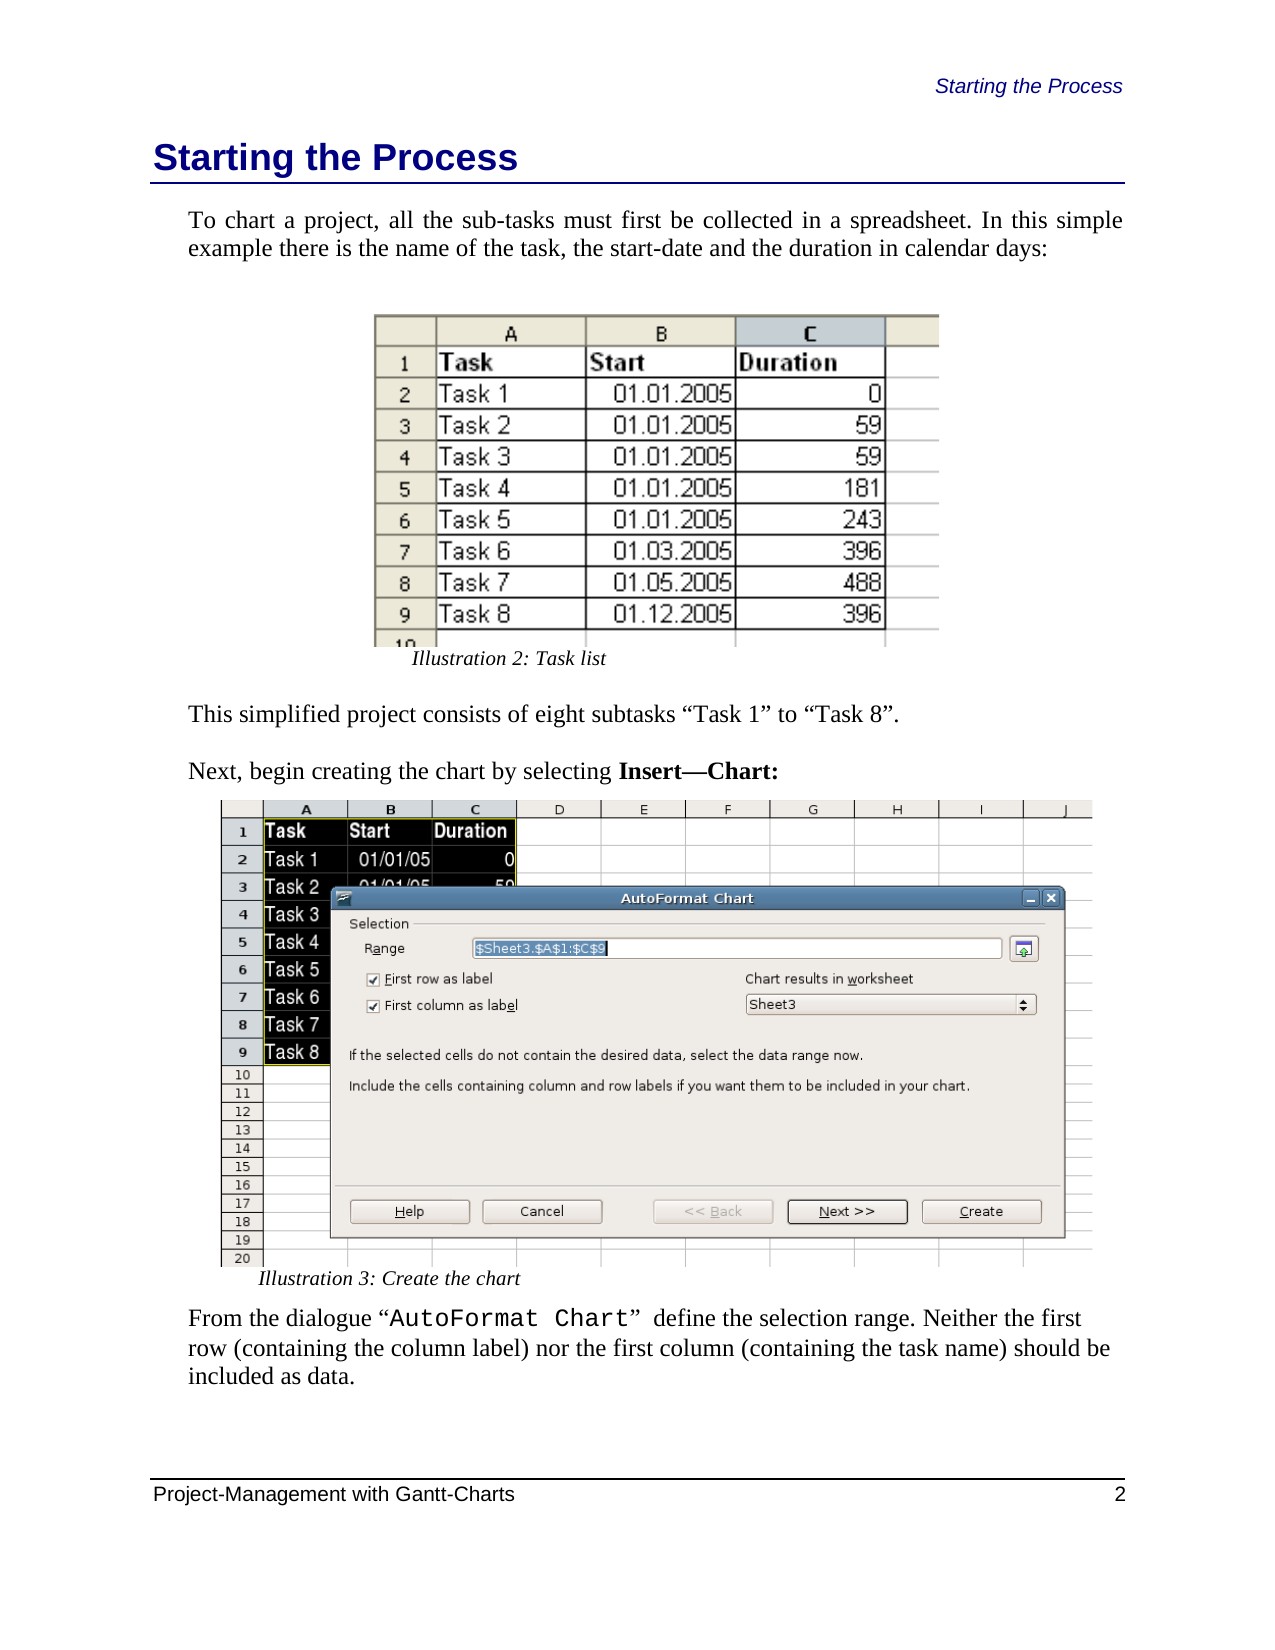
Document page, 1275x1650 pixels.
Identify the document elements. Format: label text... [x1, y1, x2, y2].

subtitle Starting the Process [150, 134, 1125, 182]
text Illustration 3: Create the chart [258, 1267, 1093, 1289]
text Illustration 2: Task list [412, 647, 939, 670]
text Next, begin creating the chart by selecting Insert—Chart: [188, 757, 1125, 785]
text To chart a project, all the sub-tasks must first be collected in a spreadsheet. In this simple example there is the name of the task, the start-date and the duration in calendar days: [188, 206, 1125, 262]
text This simplified project consists of eight subtasks “Task 1” to “Task 8”. [188, 699, 1125, 727]
text From the dialogue “AutoFormat Chart” define the selection range. Neither the first row (containing the column label) nor the first column (containing the task name) should be included as data. [188, 1304, 1125, 1390]
text [412, 292, 939, 314]
picture [220, 800, 1093, 1267]
